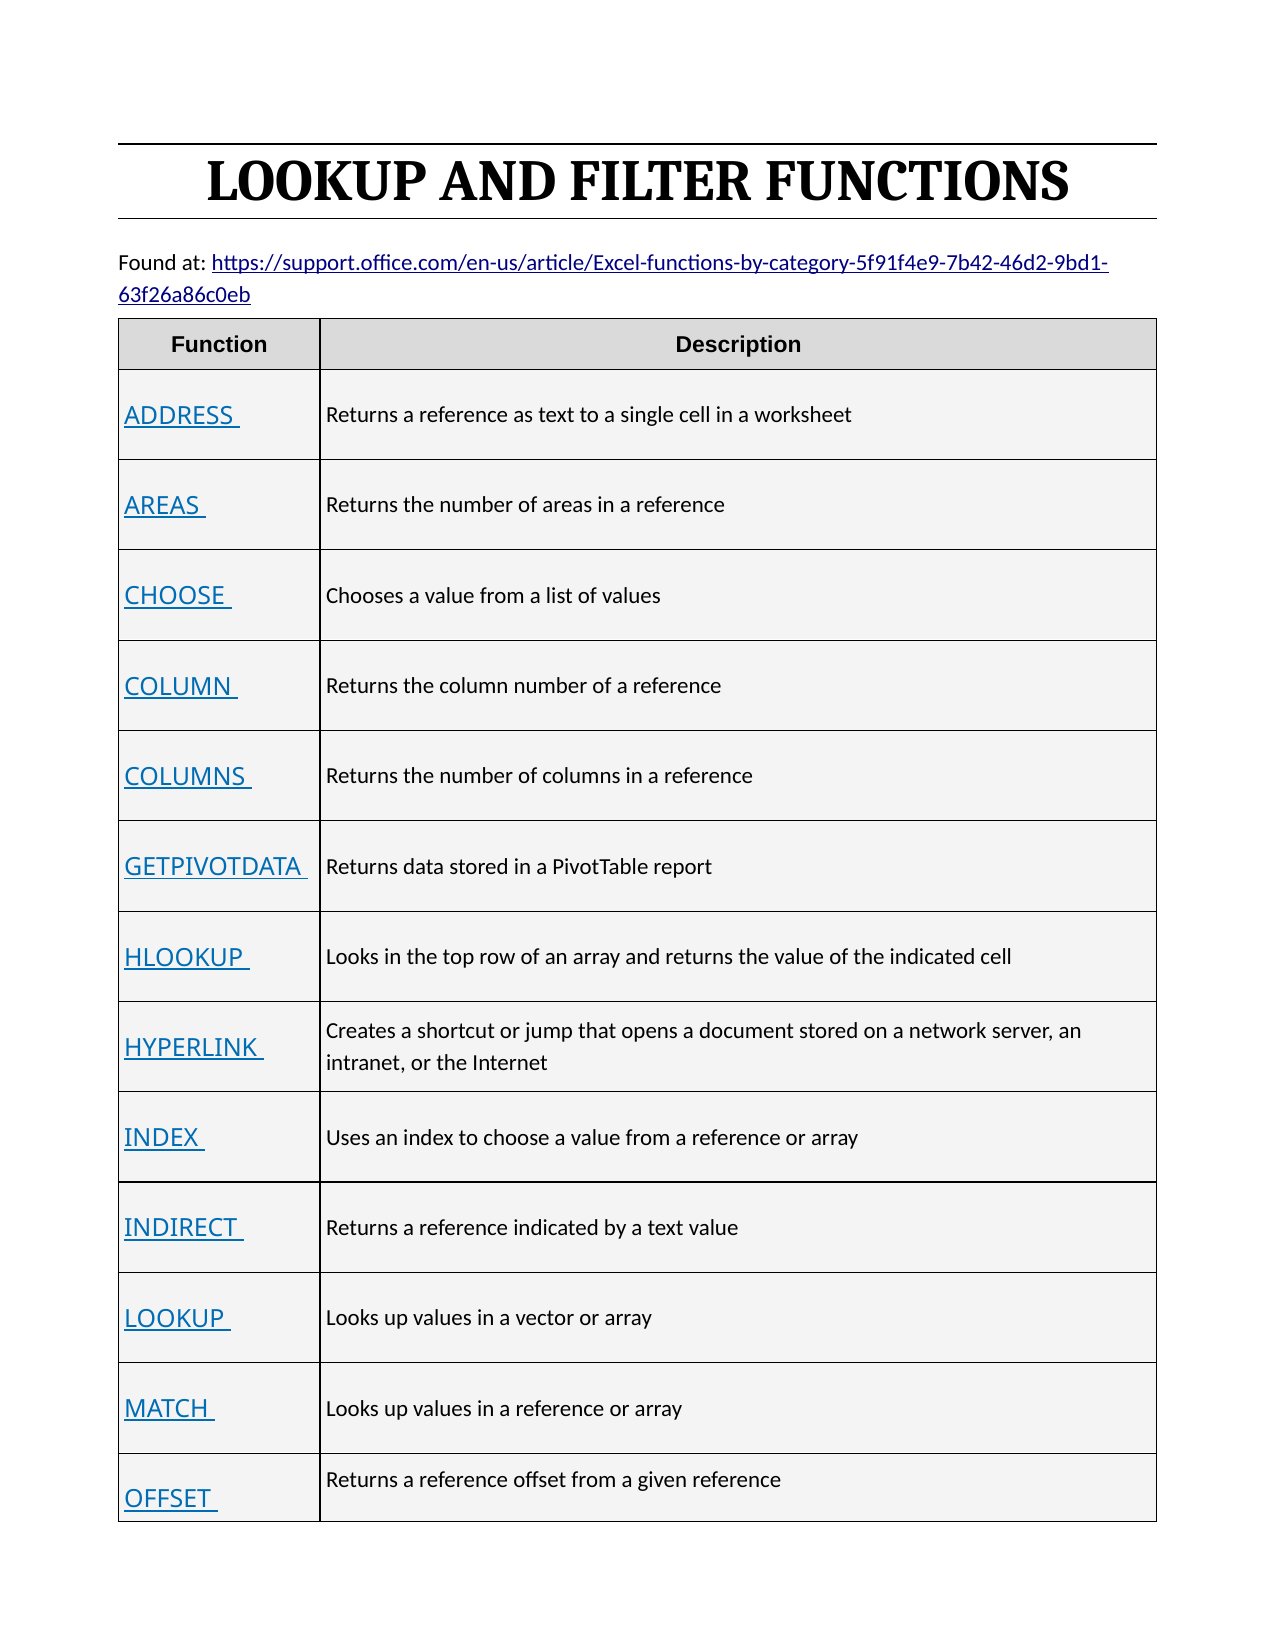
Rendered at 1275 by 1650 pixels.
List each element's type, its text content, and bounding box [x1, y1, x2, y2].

table_cell Returns the number of areas in a reference [321, 460, 1156, 549]
table_header Function [119, 319, 319, 369]
table_cell HLOOKUP [119, 912, 319, 1001]
table_cell INDEX [119, 1092, 319, 1181]
table_cell INDIRECT [119, 1183, 319, 1272]
table_cell Returns the number of columns in a reference [321, 731, 1156, 820]
title Lookup and Filter Functions [118, 145, 1157, 218]
table_cell Creates a shortcut or jump that opens a document stored on a network server, an intranet, or the Internet [321, 1002, 1156, 1091]
table_cell CHOOSE [119, 550, 319, 639]
table_cell Looks up values in a vector or array [321, 1273, 1156, 1362]
table_cell Returns the column number of a reference [321, 641, 1156, 730]
table_header Description [321, 319, 1156, 369]
table_cell Uses an index to choose a value from a reference or array [321, 1092, 1156, 1181]
table_cell Returns a reference indicated by a text value [321, 1183, 1156, 1272]
table_cell Chooses a value from a list of values [321, 550, 1156, 639]
table_cell Looks up values in a reference or array [321, 1363, 1156, 1452]
table_cell Returns a reference offset from a given reference [321, 1454, 1156, 1521]
table_cell MATCH [119, 1363, 319, 1452]
table_cell ADDRESS [119, 370, 319, 459]
table_cell COLUMN [119, 641, 319, 730]
table_cell COLUMNS [119, 731, 319, 820]
table_cell OFFSET [119, 1454, 319, 1521]
table_cell HYPERLINK [119, 1002, 319, 1091]
table_cell Looks in the top row of an array and returns the value of the indicated cell [321, 912, 1156, 1001]
table_cell AREAS [119, 460, 319, 549]
table_cell Returns data stored in a PivotTable report [321, 821, 1156, 911]
table_cell GETPIVOTDATA [119, 821, 319, 911]
table_cell Returns a reference as text to a single cell in a worksheet [321, 370, 1156, 459]
text Found at: https://support.office.com/en-us/article/Excel-functions-by-category-5f91f4e9-7b42-46d2-9bd1-63f26a86c0eb [118, 248, 1157, 308]
table_cell LOOKUP [119, 1273, 319, 1362]
